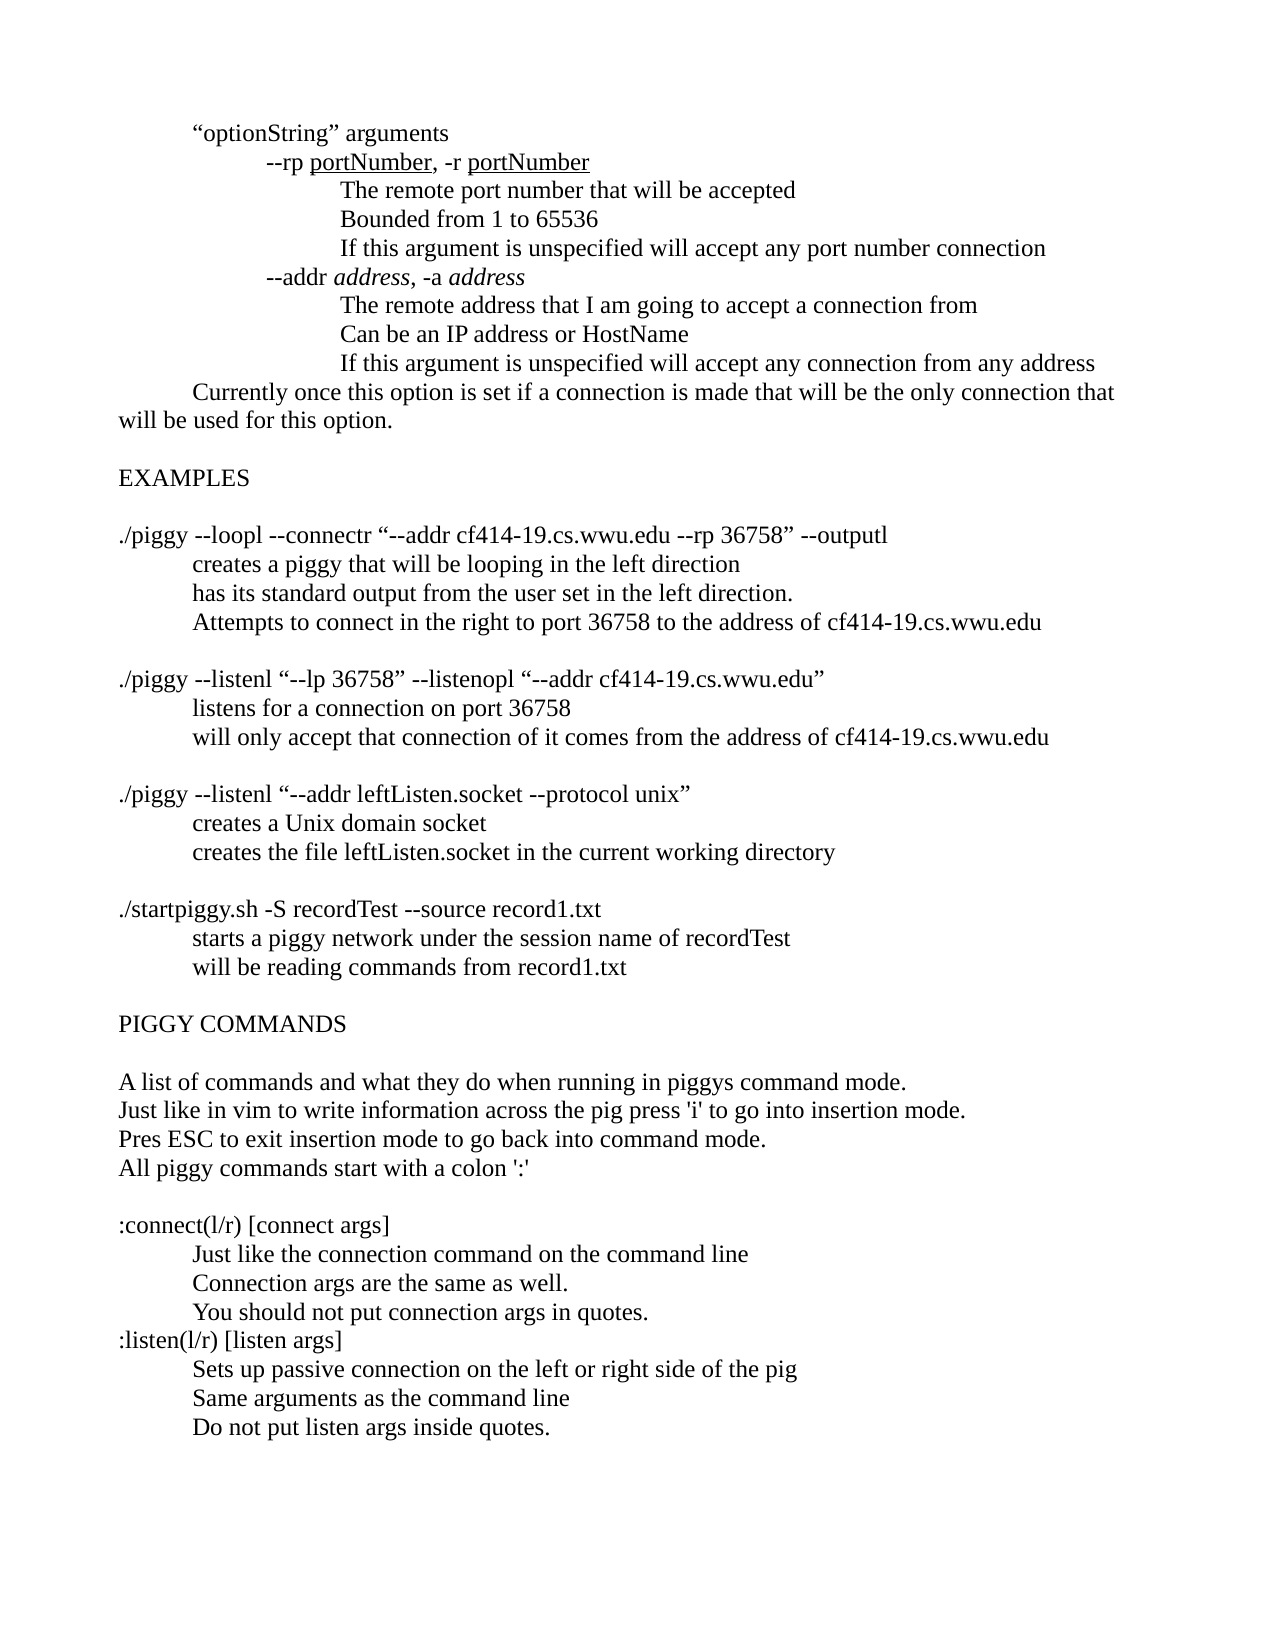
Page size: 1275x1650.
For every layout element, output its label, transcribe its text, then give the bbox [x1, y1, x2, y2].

text :listen(l/r) [listen args] [118, 1326, 1157, 1354]
text If this argument is unspecified will accept any connection from any address [118, 348, 1157, 377]
text You should not put connection args in quotes. [118, 1297, 1157, 1326]
text “optionString” arguments [118, 118, 1157, 147]
text ./startpiggy.sh -S recordTest --source record1.txt [118, 894, 1157, 923]
text Attempts to connect in the right to port 36758 to the address of cf414-19.cs.wwu.edu [118, 607, 1157, 636]
text :connect(l/r) [connect args] [118, 1211, 1157, 1239]
text starts a piggy network under the session name of recordTest [118, 923, 1157, 952]
text Just like in vim to write information across the pig press 'i' to go into insertion mode. [118, 1096, 1157, 1124]
text ./piggy --listenl “--addr leftListen.socket --protocol unix” [118, 779, 1157, 808]
text will be reading commands from record1.txt [118, 952, 1157, 981]
text creates the file leftListen.socket in the current working directory [118, 837, 1157, 866]
text Currently once this option is set if a connection is made that will be the only connection that will be used for this option. [118, 377, 1157, 434]
text Just like the connection command on the command line [118, 1239, 1157, 1268]
text creates a Unix domain socket [118, 808, 1157, 837]
text has its standard output from the user set in the left direction. [118, 578, 1157, 607]
text Do not put listen args inside quotes. [118, 1412, 1157, 1441]
text All piggy commands start with a colon ':' [118, 1153, 1157, 1182]
text ./piggy --loopl --connectr “--addr cf414-19.cs.wwu.edu --rp 36758” --outputl [118, 521, 1157, 549]
text PIGGY COMMANDS [118, 1009, 1157, 1038]
text --addr address, -a address [118, 262, 1157, 291]
text ./piggy --listenl “--lp 36758” --listenopl “--addr cf414-19.cs.wwu.edu” [118, 664, 1157, 693]
text A list of commands and what they do when running in piggys command mode. [118, 1067, 1157, 1096]
text The remote port number that will be accepted [118, 176, 1157, 204]
text Connection args are the same as well. [118, 1268, 1157, 1297]
text --rp portNumber, -r portNumber [118, 147, 1157, 176]
text creates a piggy that will be looping in the left direction [118, 549, 1157, 578]
text Sets up passive connection on the left or right side of the pig [118, 1354, 1157, 1383]
text The remote address that I am going to accept a connection from [118, 291, 1157, 319]
text If this argument is unspecified will accept any port number connection [118, 233, 1157, 262]
text Can be an IP address or HostName [118, 319, 1157, 348]
text Pres ESC to exit insertion mode to go back into command mode. [118, 1124, 1157, 1153]
text Bounded from 1 to 65536 [118, 204, 1157, 233]
text will only accept that connection of it comes from the address of cf414-19.cs.wwu.edu [118, 722, 1157, 751]
text EXAMPLES [118, 463, 1157, 492]
text Same arguments as the command line [118, 1383, 1157, 1412]
text listens for a connection on port 36758 [118, 693, 1157, 722]
